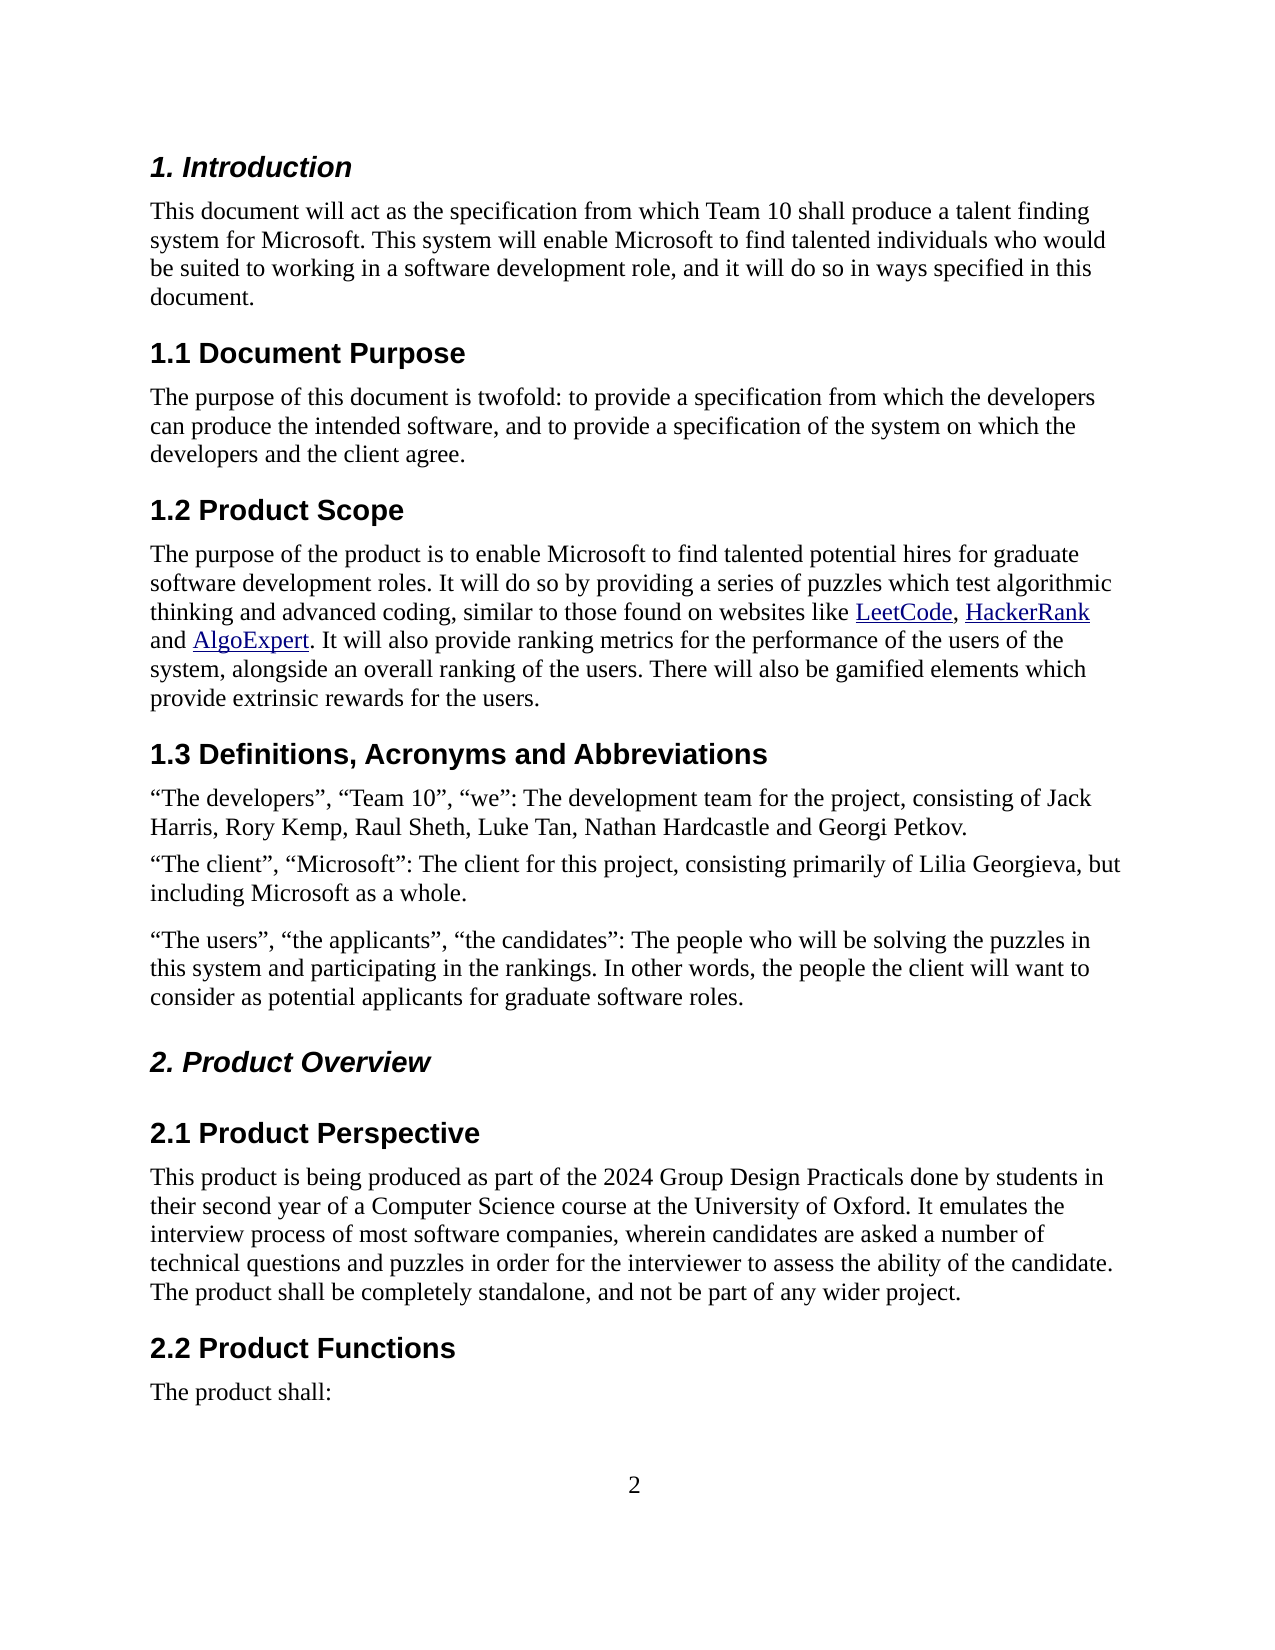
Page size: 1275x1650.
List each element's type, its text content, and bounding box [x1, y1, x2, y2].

subtitle 1. Introduction [150, 150, 1125, 183]
text The purpose of this document is twofold: to provide a specification from which the developers can produce the intended software, and to provide a specification of the system on which the developers and the client agree. [150, 382, 1125, 468]
subtitle 2.1 Product Perspective [150, 1116, 1125, 1149]
text “The client”, “Microsoft”: The client for this project, consisting primarily of Lilia Georgieva, but including Microsoft as a whole. [150, 849, 1125, 907]
subtitle 1.1 Document Purpose [150, 336, 1125, 369]
subtitle 2. Product Overview [150, 1045, 1125, 1078]
text This document will act as the specification from which Team 10 shall produce a talent finding system for Microsoft. This system will enable Microsoft to find talented individuals who would be suited to working in a software development role, and it will do so in ways specified in this document. [150, 196, 1125, 311]
text “The users”, “the applicants”, “the candidates”: The people who will be solving the puzzles in this system and participating in the rankings. In other words, the people the client will want to consider as potential applicants for graduate software roles. [150, 925, 1125, 1011]
text “The developers”, “Team 10”, “we”: The development team for the project, consisting of Jack Harris, Rory Kemp, Raul Sheth, Luke Tan, Nathan Hardcastle and Georgi Petkov. [150, 783, 1125, 840]
text The product shall: [150, 1377, 1125, 1406]
subtitle 1.2 Product Scope [150, 493, 1125, 527]
subtitle 2.2 Product Functions [150, 1331, 1125, 1364]
text This product is being produced as part of the 2024 Group Design Practicals done by students in their second year of a Computer Science course at the University of Oxford. It emulates the interview process of most software companies, wherein candidates are asked a number of technical questions and puzzles in order for the interviewer to assess the ability of the candidate. The product shall be completely standalone, and not be part of any wider project. [150, 1162, 1125, 1306]
text The purpose of the product is to enable Microsoft to find talented potential hires for graduate software development roles. It will do so by providing a series of puzzles which test algorithmic thinking and advanced coding, similar to those found on websites like LeetCode, HackerRank and AlgoExpert. It will also provide ranking metrics for the performance of the users of the system, alongside an overall ranking of the users. There will also be gamified elements which provide extrinsic rewards for the users. [150, 539, 1125, 712]
subtitle 1.3 Definitions, Acronyms and Abbreviations [150, 737, 1125, 770]
